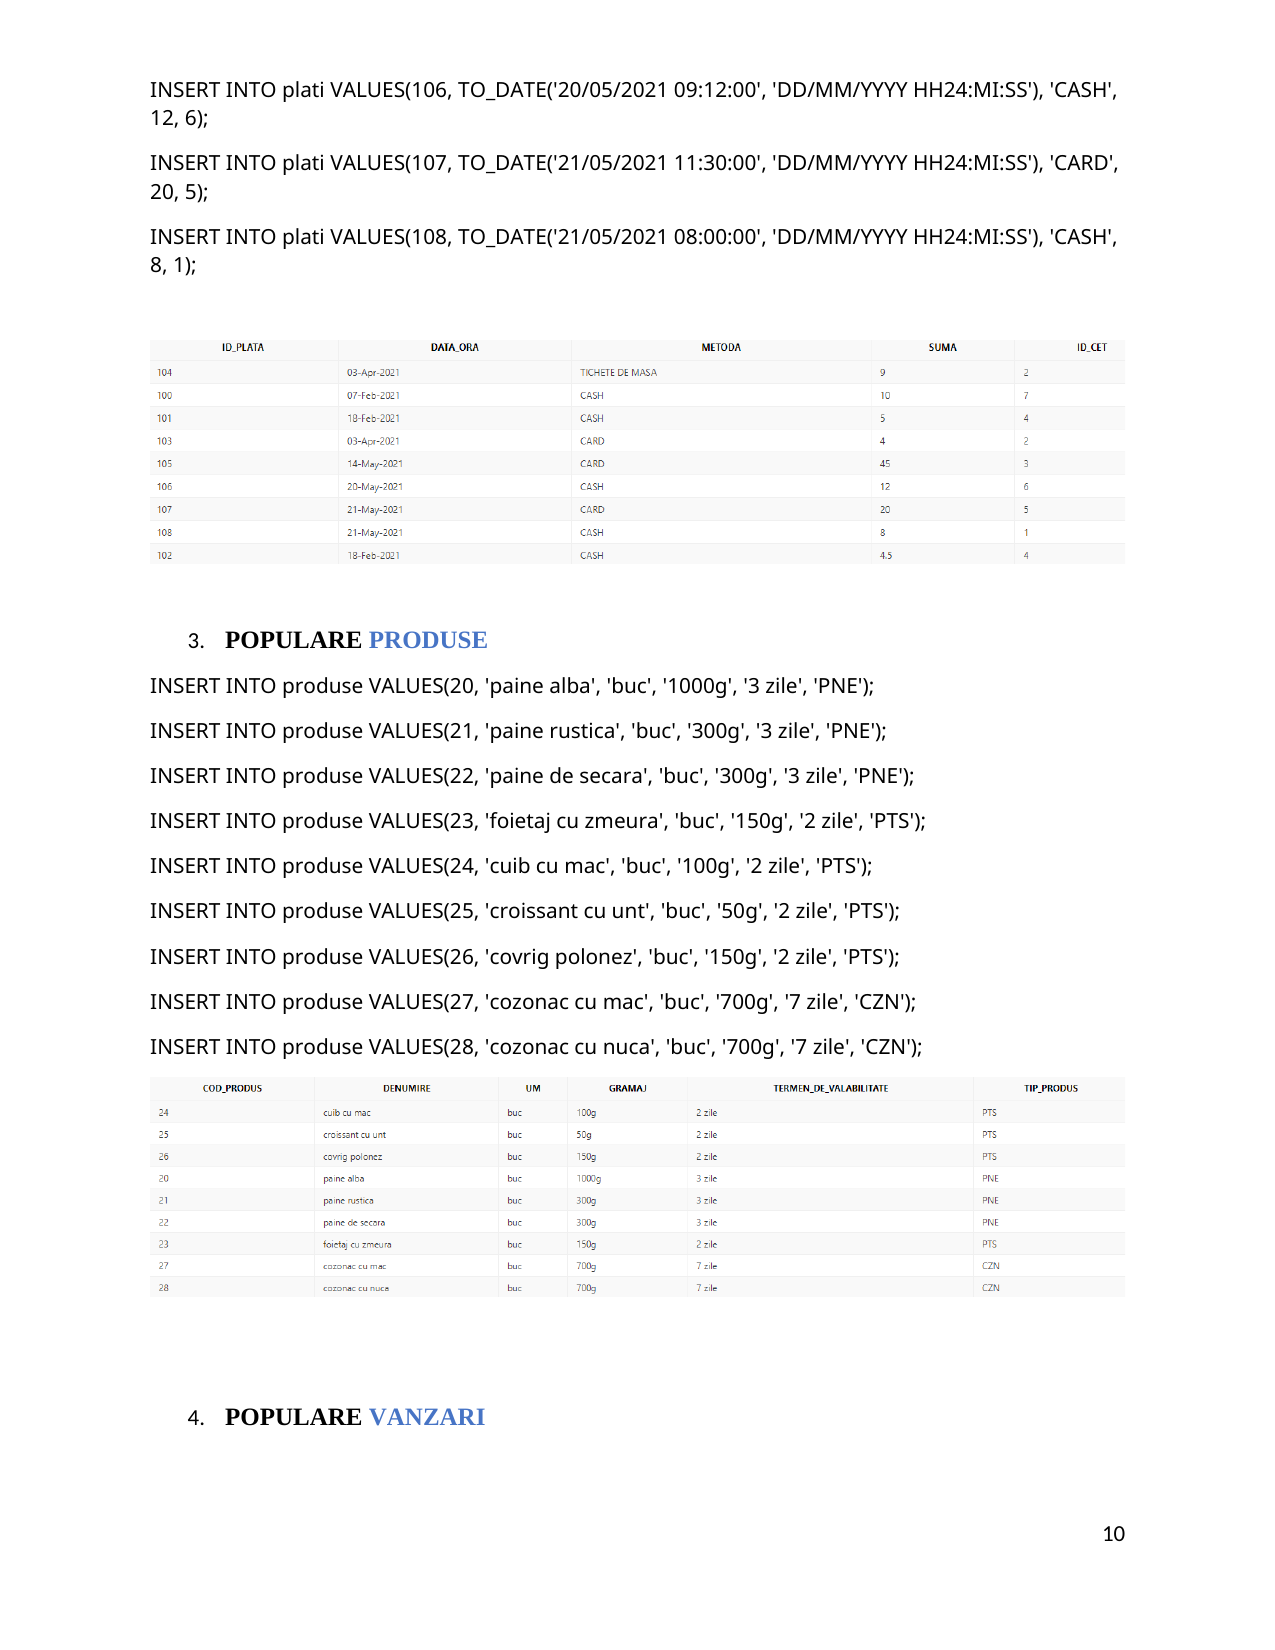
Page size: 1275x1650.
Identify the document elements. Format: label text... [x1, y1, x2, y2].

text INSERT INTO produse VALUES(28, 'cozonac cu nuca', 'buc', '700g', '7 zile', 'CZN'); [150, 1032, 1125, 1060]
list POPULARE PRODUSE [187, 625, 1125, 654]
text INSERT INTO plati VALUES(106, TO_DATE('20/05/2021 09:12:00', 'DD/MM/YYYY HH24:MI:SS'), 'CASH', 12, 6); [150, 75, 1125, 132]
text INSERT INTO produse VALUES(25, 'croissant cu unt', 'buc', '50g', '2 zile', 'PTS'); [150, 897, 1125, 925]
text INSERT INTO produse VALUES(22, 'paine de secara', 'buc', '300g', '3 zile', 'PNE'); [150, 761, 1125, 790]
text INSERT INTO plati VALUES(108, TO_DATE('21/05/2021 08:00:00', 'DD/MM/YYYY HH24:MI:SS'), 'CASH', 8, 1); [150, 222, 1125, 279]
text INSERT INTO produse VALUES(23, 'foietaj cu zmeura', 'buc', '150g', '2 zile', 'PTS'); [150, 806, 1125, 835]
text INSERT INTO plati VALUES(107, TO_DATE('21/05/2021 11:30:00', 'DD/MM/YYYY HH24:MI:SS'), 'CARD', 20, 5); [150, 148, 1125, 205]
text INSERT INTO produse VALUES(24, 'cuib cu mac', 'buc', '100g', '2 zile', 'PTS'); [150, 852, 1125, 880]
text INSERT INTO produse VALUES(20, 'paine alba', 'buc', '1000g', '3 zile', 'PNE'); [150, 671, 1125, 699]
text INSERT INTO produse VALUES(27, 'cozonac cu mac', 'buc', '700g', '7 zile', 'CZN'); [150, 987, 1125, 1015]
text INSERT INTO produse VALUES(21, 'paine rustica', 'buc', '300g', '3 zile', 'PNE'); [150, 716, 1125, 745]
text INSERT INTO produse VALUES(26, 'covrig polonez', 'buc', '150g', '2 zile', 'PTS'); [150, 942, 1125, 970]
list POPULARE VANZARI [187, 1402, 1125, 1431]
